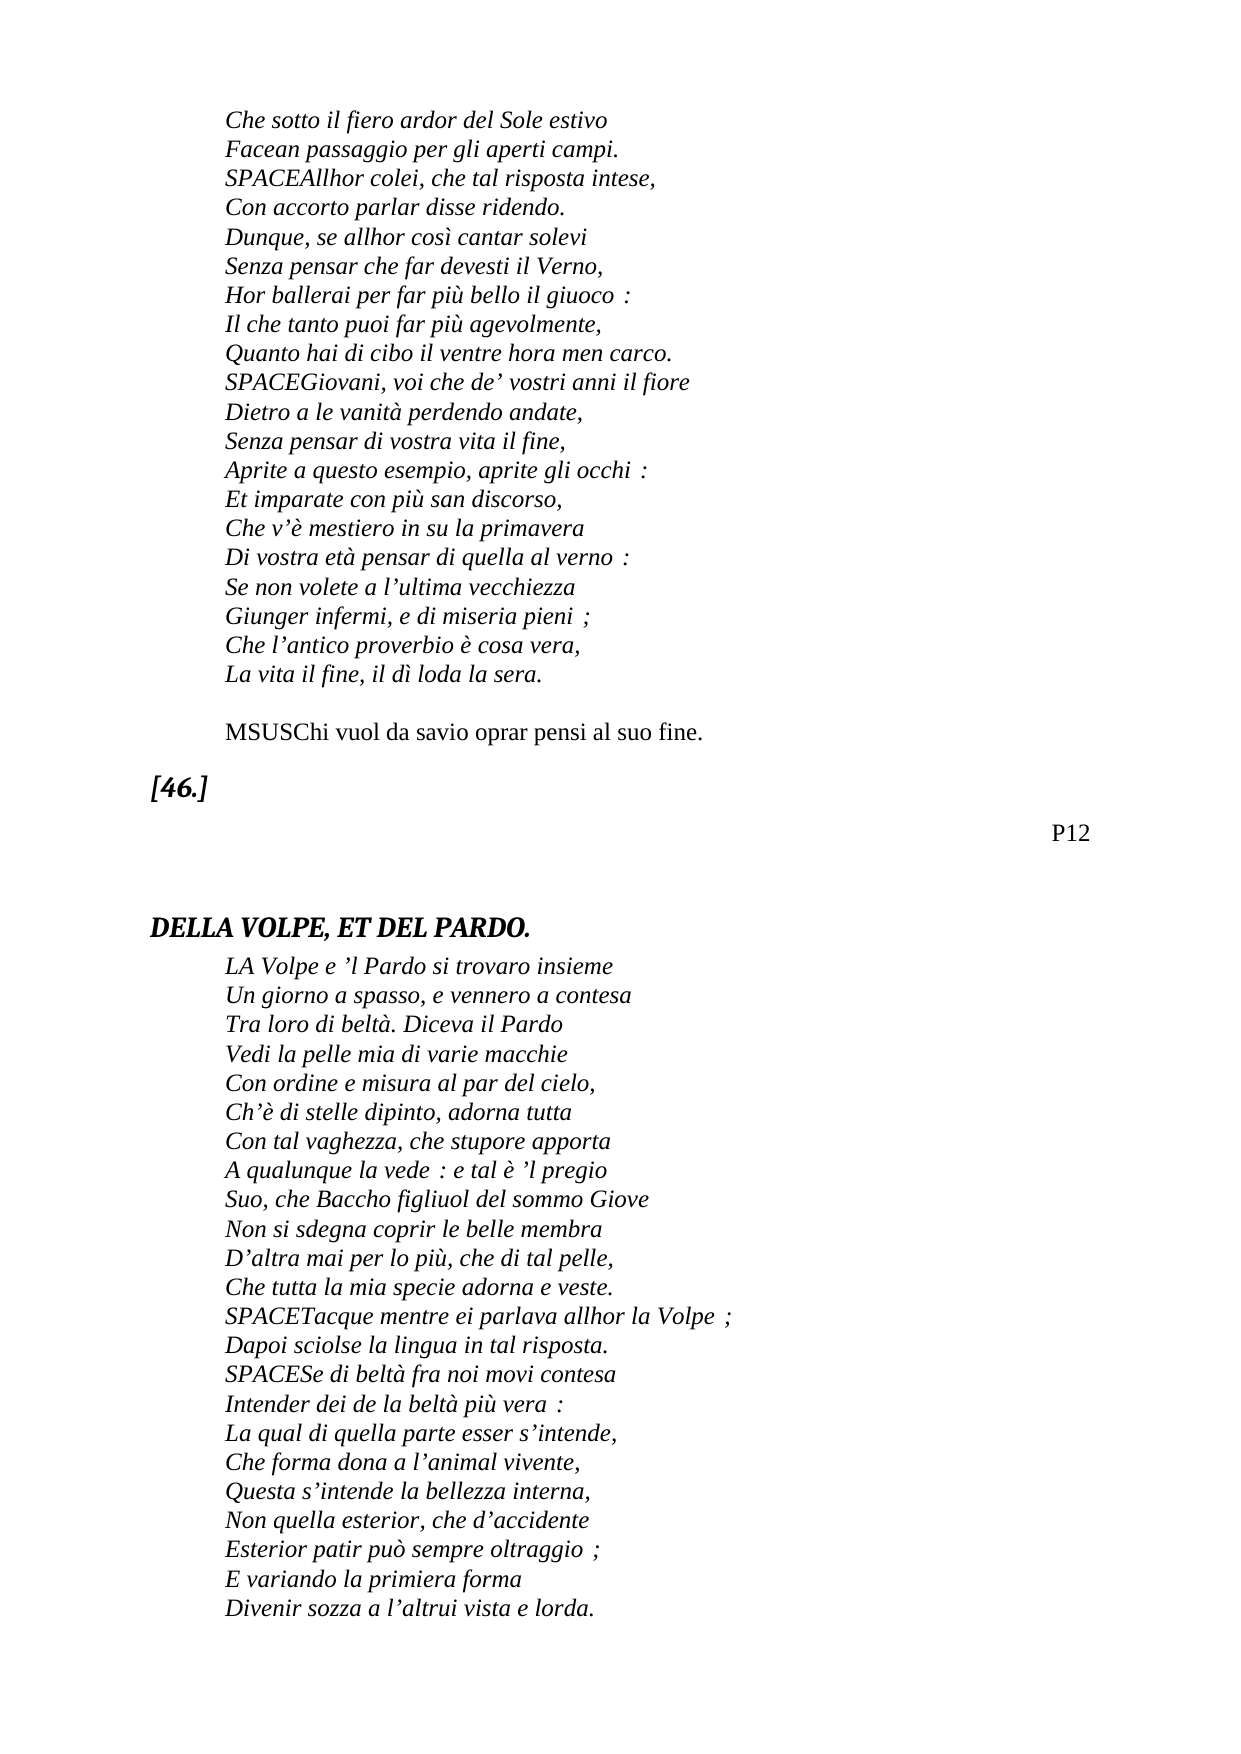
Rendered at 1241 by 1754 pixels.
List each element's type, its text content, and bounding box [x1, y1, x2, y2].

subtitle DELLA VOLPE, ET DEL PARDO. [150, 911, 1090, 945]
text MSUSChi vuol da savio oprar pensi al suo fine. [225, 717, 1090, 747]
text Che sotto il fiero ardor del Sole estivo Facean passaggio per gli aperti campi. [225, 105, 1090, 163]
text SPACEGiovani, voi che de’ vostri anni il fiore Dietro a le vanità perdendo andate, Senza pensar di vostra vita il fine, Aprite a questo esempio, aprite gli occhi : Et imparate con più san discorso, Che v’è mestiero in su la primavera Di vostra età pensar di quella al verno : Se non volete a l’ultima vecchiezza Giunger infermi, e di miseria pieni ; Che l’antico proverbio è cosa vera, La vita il fine, il dì loda la sera. [225, 367, 1090, 688]
text SPACETacque mentre ei parlava allhor la Volpe ; Dapoi sciolse la lingua in tal risposta. [225, 1301, 1090, 1359]
subtitle [46.] [150, 772, 1090, 805]
text SPACEAllhor colei, che tal risposta intese, Con accorto parlar disse ridendo. Dunque, se allhor così cantar solevi Senza pensar che far devesti il Verno, Hor ballerai per far più bello il giuoco : Il che tanto puoi far più agevolmente, Quanto hai di cibo il ventre hora men carco. [225, 163, 1090, 367]
text SPACESe di beltà fra noi movi contesa Intender dei de la beltà più vera : La qual di quella parte esser s’intende, Che forma dona a l’animal vivente, Questa s’intende la bellezza interna, Non quella esterior, che d’accidente Esterior patir può sempre oltraggio ; E variando la primiera forma Divenir sozza a l’altrui vista e lorda. [225, 1359, 1090, 1622]
text P12 [150, 811, 1090, 849]
text LA Volpe e ’l Pardo si trovaro insieme Un giorno a spasso, e vennero a contesa Tra loro di beltà. Diceva il Pardo Vedi la pelle mia di varie macchie Con ordine e misura al par del cielo, Ch’è di stelle dipinto, adorna tutta Con tal vaghezza, che stupore apporta A qualunque la vede : e tal è ’l pregio Suo, che Baccho figliuol del sommo Giove Non si sdegna coprir le belle membra D’altra mai per lo più, che di tal pelle, Che tutta la mia specie adorna e veste. [225, 951, 1090, 1301]
